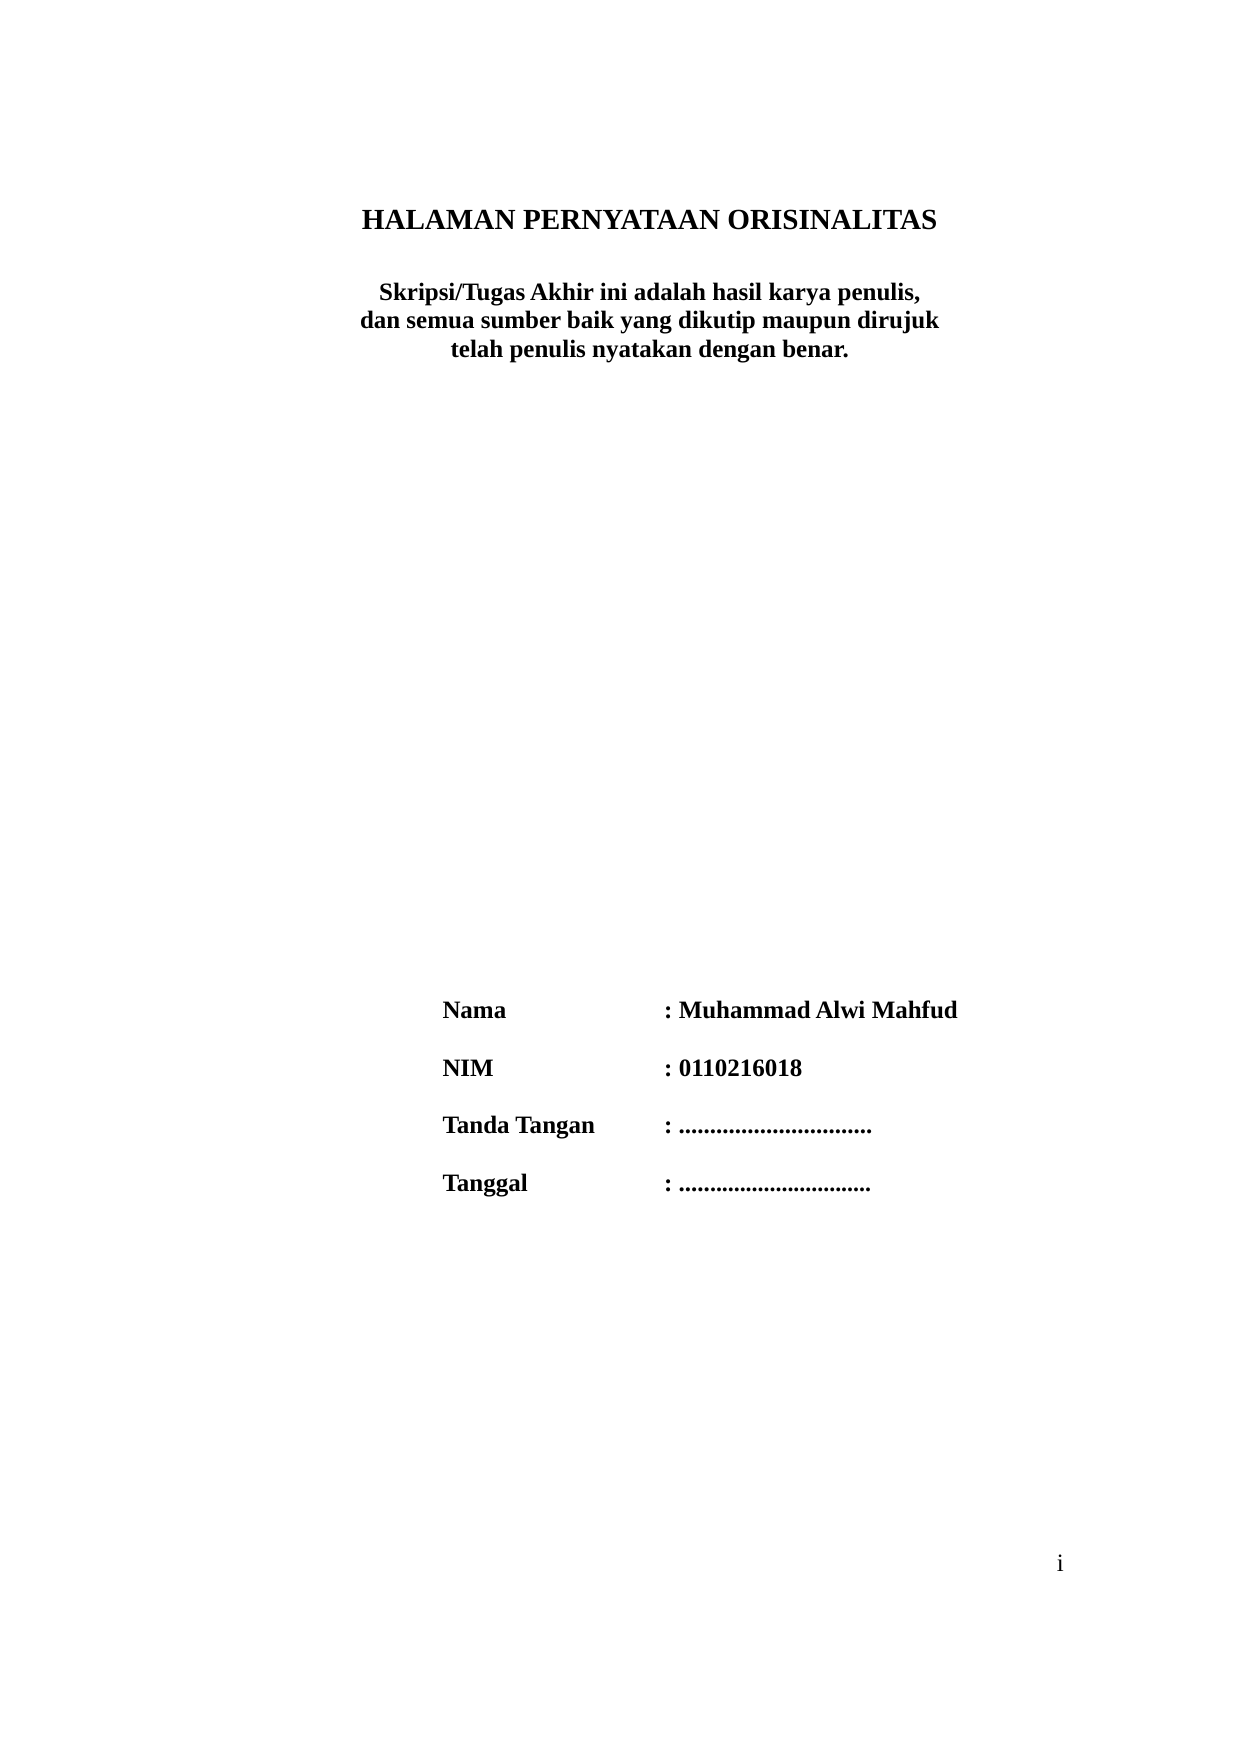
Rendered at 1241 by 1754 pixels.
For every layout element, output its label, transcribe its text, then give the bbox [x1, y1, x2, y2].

text telah penulis nyatakan dengan benar. [236, 334, 1063, 363]
text dan semua sumber baik yang dikutip maupun dirujuk [236, 306, 1063, 334]
text Tanda Tangan : ............................... [442, 1111, 1063, 1139]
subtitle HALAMAN PERNYATAAN ORISINALITAS [236, 202, 1063, 236]
text Nama : Muhammad Alwi Mahfud [442, 996, 1063, 1024]
text Skripsi/Tugas Akhir ini adalah hasil karya penulis, [236, 277, 1063, 306]
text Tanggal : ................................ [442, 1168, 1063, 1197]
text NIM : 0110216018 [442, 1053, 1063, 1082]
